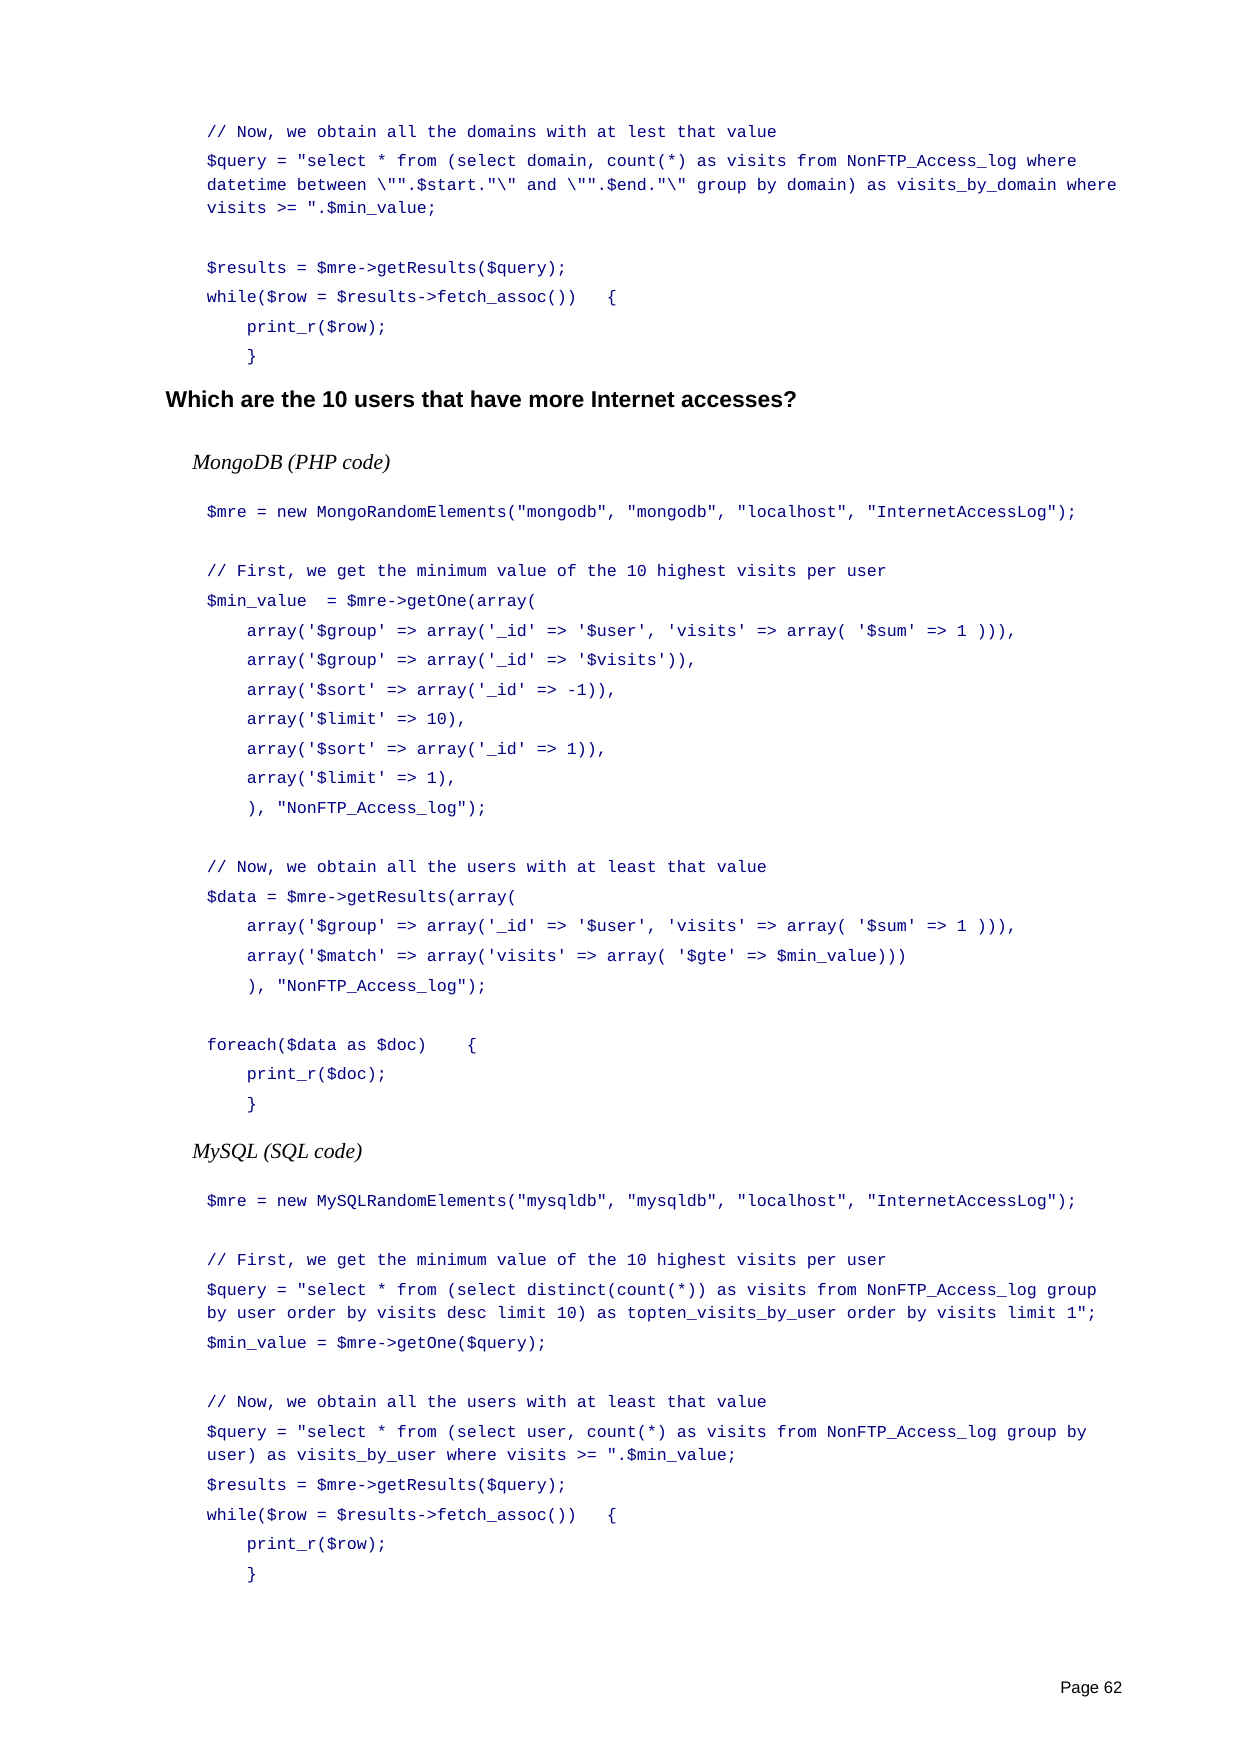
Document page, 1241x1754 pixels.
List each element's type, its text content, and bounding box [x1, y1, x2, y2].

text $results = $mre->getResults($query); [207, 254, 1122, 278]
text print_r($row); [207, 313, 1122, 337]
text $min_value = $mre->getOne($query); [207, 1329, 1122, 1353]
text foreach($data as $doc) { [207, 1031, 1122, 1055]
text // First, we get the minimum value of the 10 highest visits per user [207, 1247, 1122, 1270]
text array('$limit' => 1), [207, 765, 1122, 789]
text array('$limit' => 10), [207, 706, 1122, 729]
subtitle Which are the 10 users that have more Internet accesses? [165, 386, 1122, 412]
text // First, we get the minimum value of the 10 highest visits per user [207, 558, 1122, 582]
text print_r($row); [207, 1531, 1122, 1554]
text $query = "select * from (select user, count(*) as visits from NonFTP_Access_log group by user) as visits_by_user where visits >= ".$min_value; [207, 1418, 1122, 1466]
text // Now, we obtain all the domains with at lest that value [207, 118, 1122, 142]
text $results = $mre->getResults($query); [207, 1471, 1122, 1495]
text while($row = $results->fetch_assoc()) { [207, 284, 1122, 307]
subtitle MySQL (SQL code) [192, 1138, 1122, 1163]
text $mre = new MySQLRandomElements("mysqldb", "mysqldb", "localhost", "InternetAccessLog"); [207, 1187, 1122, 1211]
text $min_value = $mre->getOne(array( [207, 588, 1122, 611]
text array('$group' => array('_id' => '$visits')), [207, 647, 1122, 670]
text array('$match' => array('visits' => array( '$gte' => $min_value))) [207, 943, 1122, 966]
text array('$sort' => array('_id' => 1)), [207, 736, 1122, 759]
text array('$group' => array('_id' => '$user', 'visits' => array( '$sum' => 1 ))), [207, 617, 1122, 641]
text } [207, 343, 1122, 367]
text // Now, we obtain all the users with at least that value [207, 854, 1122, 877]
text } [207, 1091, 1122, 1114]
text while($row = $results->fetch_assoc()) { [207, 1501, 1122, 1525]
subtitle MongoDB (PHP code) [192, 449, 1122, 474]
text $query = "select * from (select domain, count(*) as visits from NonFTP_Access_log where datetime between \"".$start."\" and \"".$end."\" group by domain) as visits_by_domain where visits >= ".$min_value; [207, 148, 1122, 219]
text $query = "select * from (select distinct(count(*)) as visits from NonFTP_Access_log group by user order by visits desc limit 10) as topten_visits_by_user order by visits limit 1"; [207, 1276, 1122, 1323]
text ), "NonFTP_Access_log"); [207, 972, 1122, 996]
text $mre = new MongoRandomElements("mongodb", "mongodb", "localhost", "InternetAccessLog"); [207, 499, 1122, 522]
text print_r($doc); [207, 1061, 1122, 1084]
text } [207, 1560, 1122, 1584]
text $data = $mre->getResults(array( [207, 883, 1122, 907]
text array('$sort' => array('_id' => -1)), [207, 676, 1122, 700]
text array('$group' => array('_id' => '$user', 'visits' => array( '$sum' => 1 ))), [207, 913, 1122, 937]
text ), "NonFTP_Access_log"); [207, 795, 1122, 818]
text // Now, we obtain all the users with at least that value [207, 1389, 1122, 1412]
